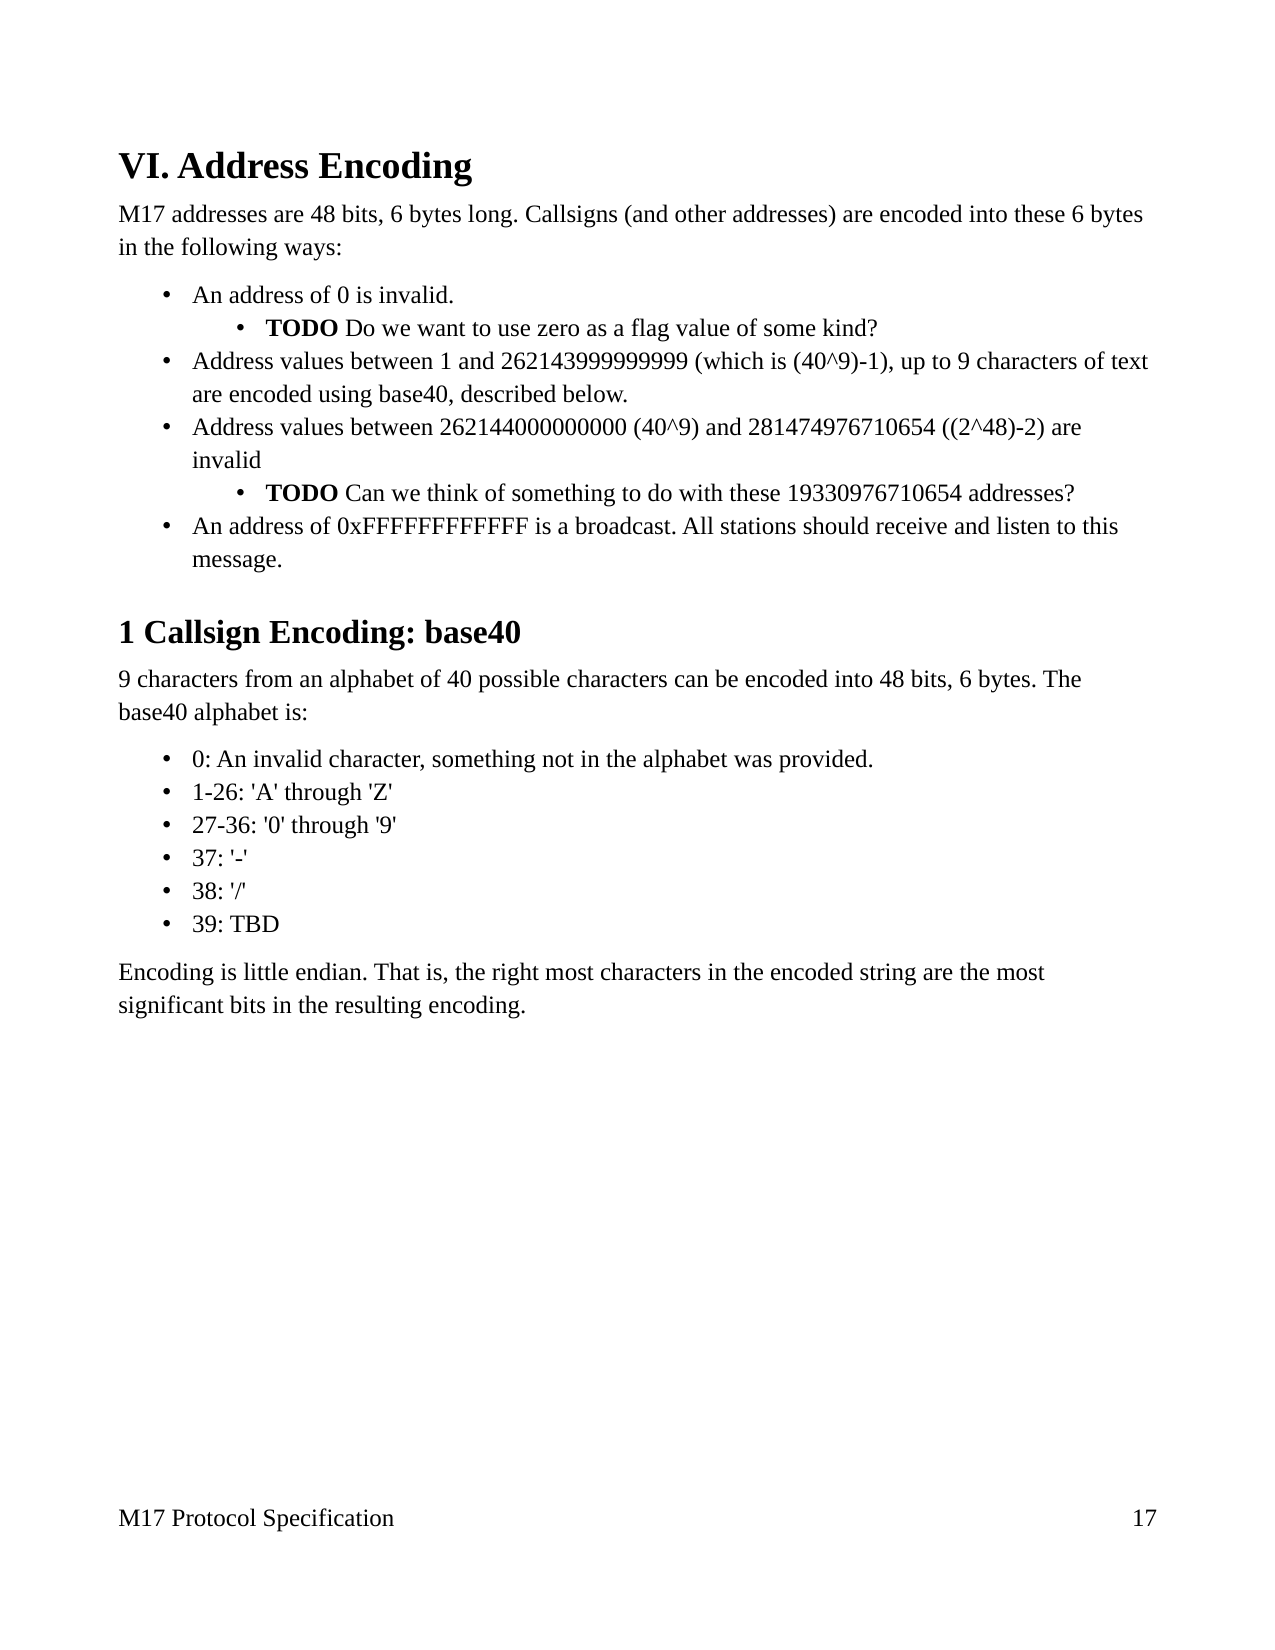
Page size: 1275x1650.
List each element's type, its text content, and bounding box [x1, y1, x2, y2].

subtitle 1 Callsign Encoding: base40 [118, 612, 1157, 651]
list Address values between 1 and 262143999999999 (which is (40^9)-1), up to 9 characters of text are encoded using base40, described below. [162, 346, 1157, 408]
list TODO Do we want to use zero as a flag value of some kind? [236, 313, 1157, 342]
list 39: TBD [162, 909, 1157, 938]
list 1-26: 'A' through 'Z' [162, 777, 1157, 806]
list TODO Can we think of something to do with these 19330976710654 addresses? [236, 478, 1157, 507]
text M17 addresses are 48 bits, 6 bytes long. Callsigns (and other addresses) are encoded into these 6 bytes in the following ways: [118, 199, 1157, 261]
subtitle VI. Address Encoding [118, 143, 1157, 187]
list An address of 0 is invalid. [162, 280, 1157, 309]
list 0: An invalid character, something not in the alphabet was provided. [162, 744, 1157, 773]
text Encoding is little endian. That is, the right most characters in the encoded string are the most significant bits in the resulting encoding. [118, 957, 1157, 1019]
list An address of 0xFFFFFFFFFFFF is a broadcast. All stations should receive and listen to this message. [162, 511, 1157, 573]
text 9 characters from an alphabet of 40 possible characters can be encoded into 48 bits, 6 bytes. The base40 alphabet is: [118, 664, 1157, 725]
list 37: '-' [162, 843, 1157, 872]
list 38: '/' [162, 876, 1157, 905]
list Address values between 262144000000000 (40^9) and 281474976710654 ((2^48)-2) are invalid [162, 412, 1157, 474]
list 27-36: '0' through '9' [162, 810, 1157, 839]
